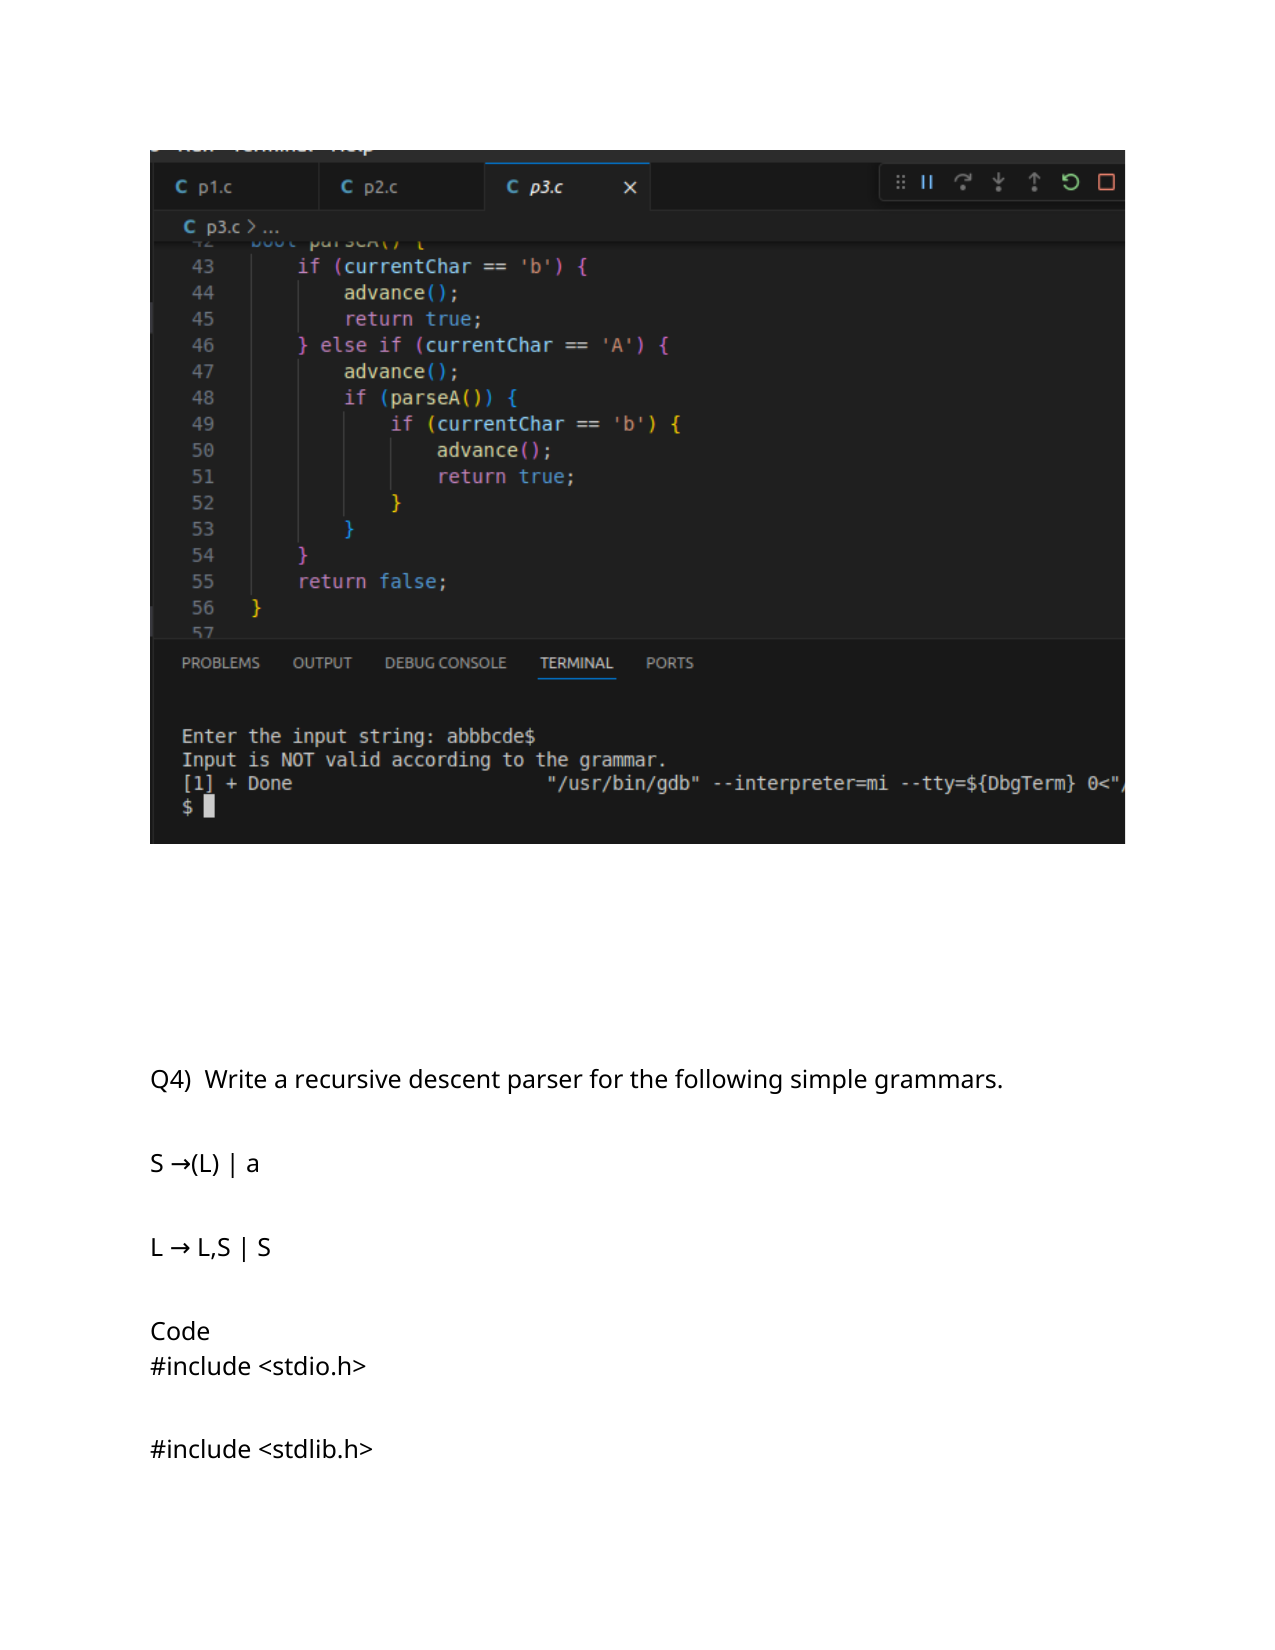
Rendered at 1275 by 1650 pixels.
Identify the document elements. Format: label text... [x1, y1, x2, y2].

text #include <stdlib.h> [150, 1432, 1125, 1466]
text S →(L) | a [150, 1146, 1125, 1180]
text Code #include <stdio.h> [150, 1314, 1125, 1382]
text Q4) Write a recursive descent parser for the following simple grammars. [150, 1062, 1125, 1096]
text L → L,S | S [150, 1230, 1125, 1264]
